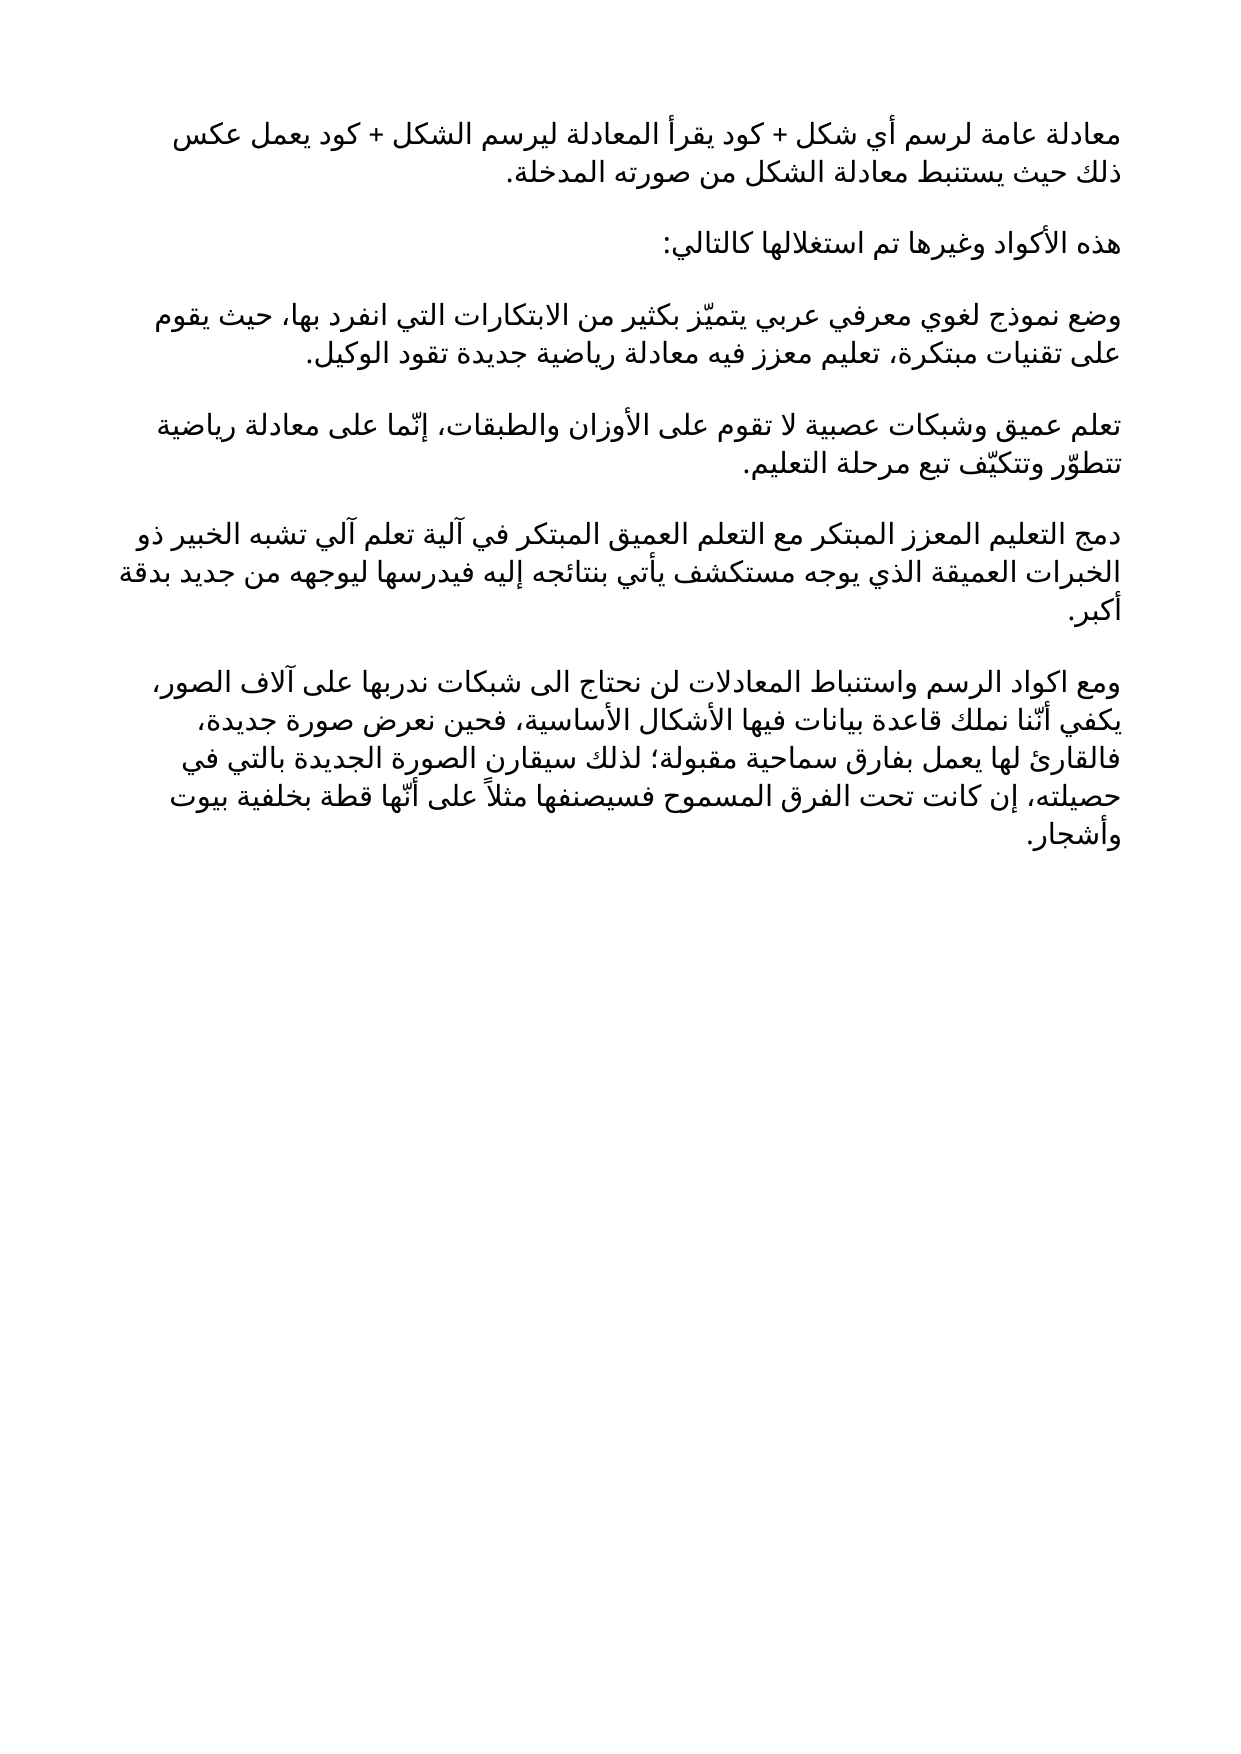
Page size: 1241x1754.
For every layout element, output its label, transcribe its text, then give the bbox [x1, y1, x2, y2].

text دمج التعليم المعزز المبتكر مع التعلم العميق المبتكر في آلية تعلم آلي تشبه الخبير ذو الخبرات العميقة الذي يوجه مستكشف يأتي بنتائجه إليه فيدرسها ليوجهه من جديد بدقة أكبر. [118, 518, 1122, 632]
text وضع نموذج لغوي معرفي عربي يتميّز بكثير من الابتكارات التي انفرد بها، حيث يقوم على تقنيات مبتكرة، تعليم معزز فيه معادلة رياضية جديدة تقود الوكيل. [118, 299, 1122, 375]
text ومع اكواد الرسم واستنباط المعادلات لن نحتاج الى شبكات ندربها على آلاف الصور، يكفي أنّنا نملك قاعدة بيانات فيها الأشكال الأساسية، فحين نعرض صورة جديدة، فالقارئ لها يعمل بفارق سماحية مقبولة؛ لذلك سيقارن الصورة الجديدة بالتي في حصيلته، إن كانت تحت الفرق المسموح فسيصنفها مثلاً على أنّها قطة بخلفية بيوت وأشجار. [118, 666, 1122, 856]
text معادلة عامة لرسم أي شكل + كود يقرأ المعادلة ليرسم الشكل + كود يعمل عكس ذلك حيث يستنبط معادلة الشكل من صورته المدخلة. [118, 118, 1122, 194]
text هذه الأكواد وغيرها تم استغلالها كالتالي: [118, 228, 1122, 266]
text تعلم عميق وشبكات عصبية لا تقوم على الأوزان والطبقات، إنّما على معادلة رياضية تتطوّر وتتكيّف تبع مرحلة التعليم. [118, 409, 1122, 485]
